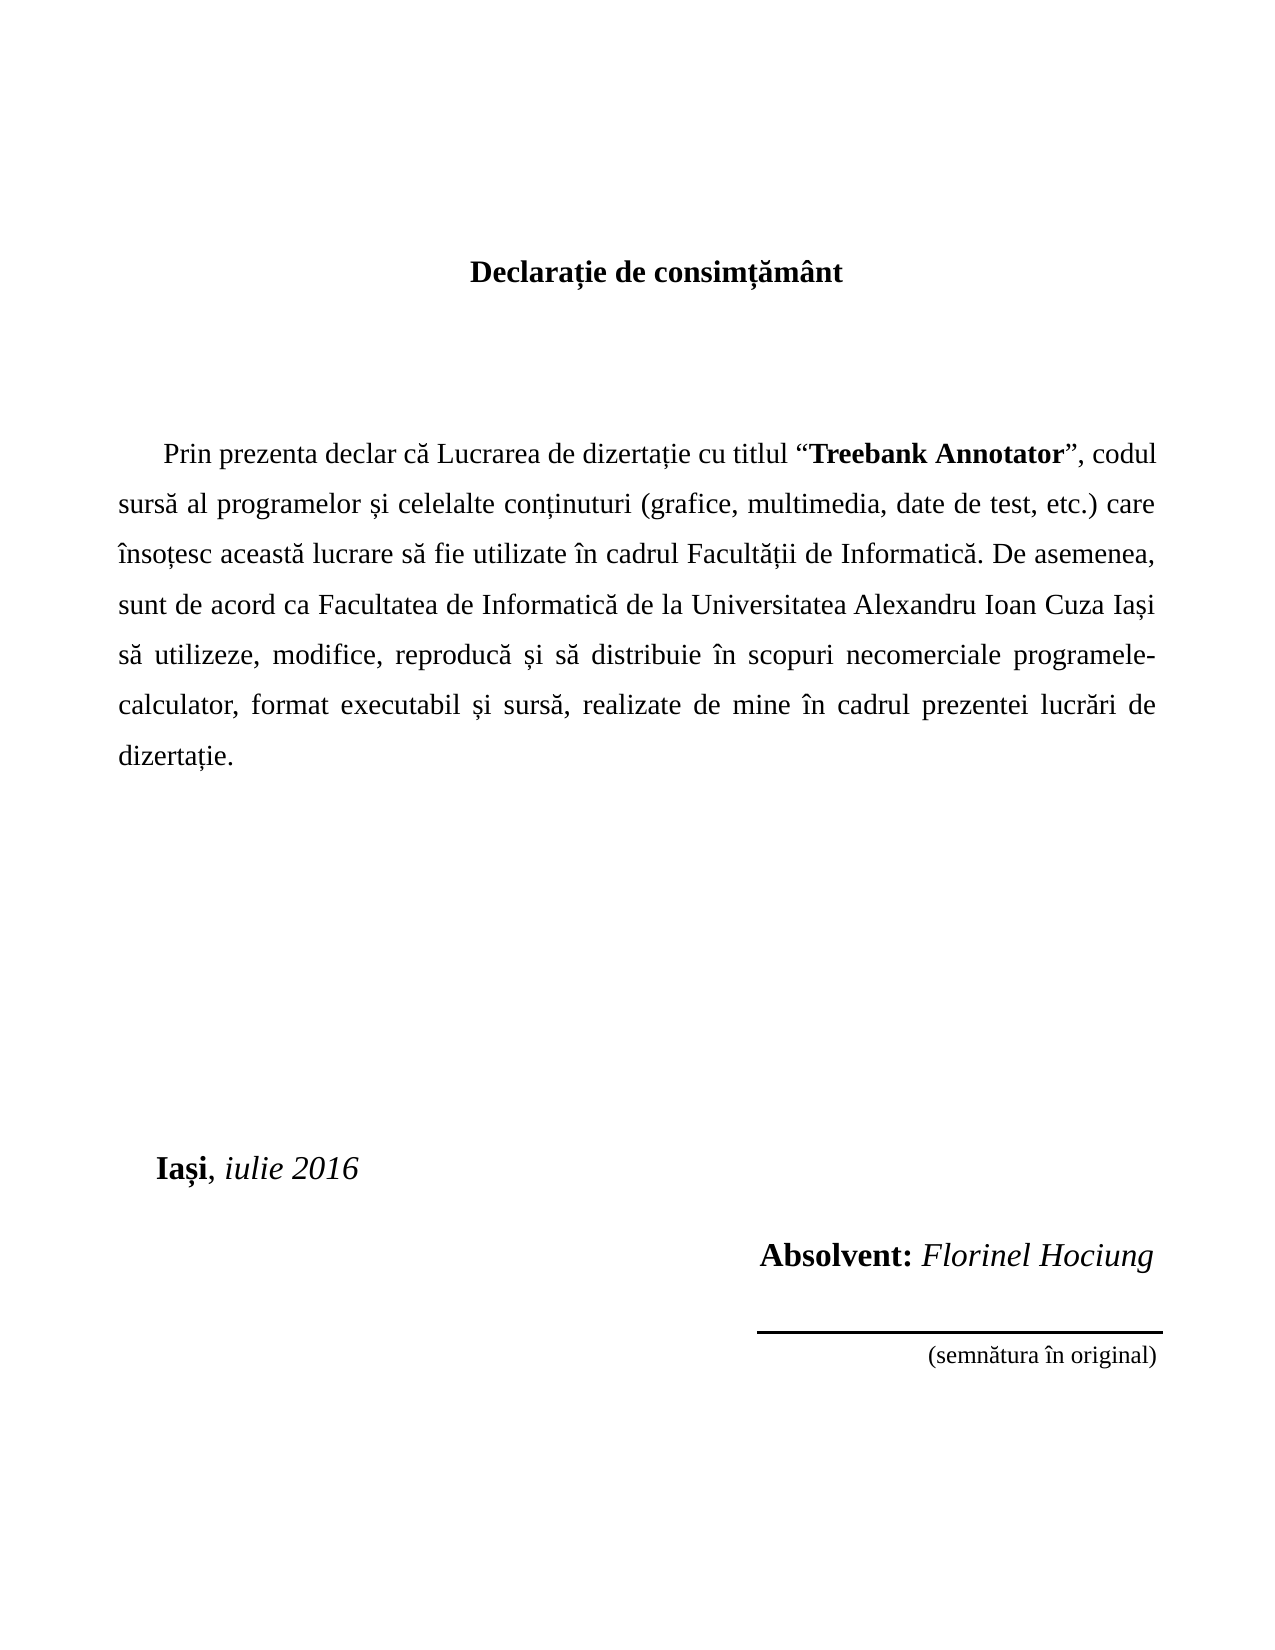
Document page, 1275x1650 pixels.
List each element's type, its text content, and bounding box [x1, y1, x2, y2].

text Declarație de consimțământ [118, 253, 1157, 289]
text Iași, iulie 2016 [118, 1148, 1157, 1186]
text Prin prezenta declar că Lucrarea de dizertație cu titlul “Treebank Annotator”, codul sursă al programelor și celelalte conținuturi (grafice, multimedia, date de test, etc.) care însoțesc această lucrare să fie utilizate în cadrul Facultății de Informatică. De asemenea, sunt de acord ca Facultatea de Informatică de la Universitatea Alexandru Ioan Cuza Iași să utilizeze, modifice, reproducă și să distribuie în scopuri necomerciale programele-calculator, format executabil și sursă, realizate de mine în cadrul prezentei lucrări de dizertație. [118, 436, 1157, 771]
text (semnătura în original) [118, 1341, 1157, 1369]
text Absolvent: Florinel Hociung [118, 1236, 1157, 1274]
